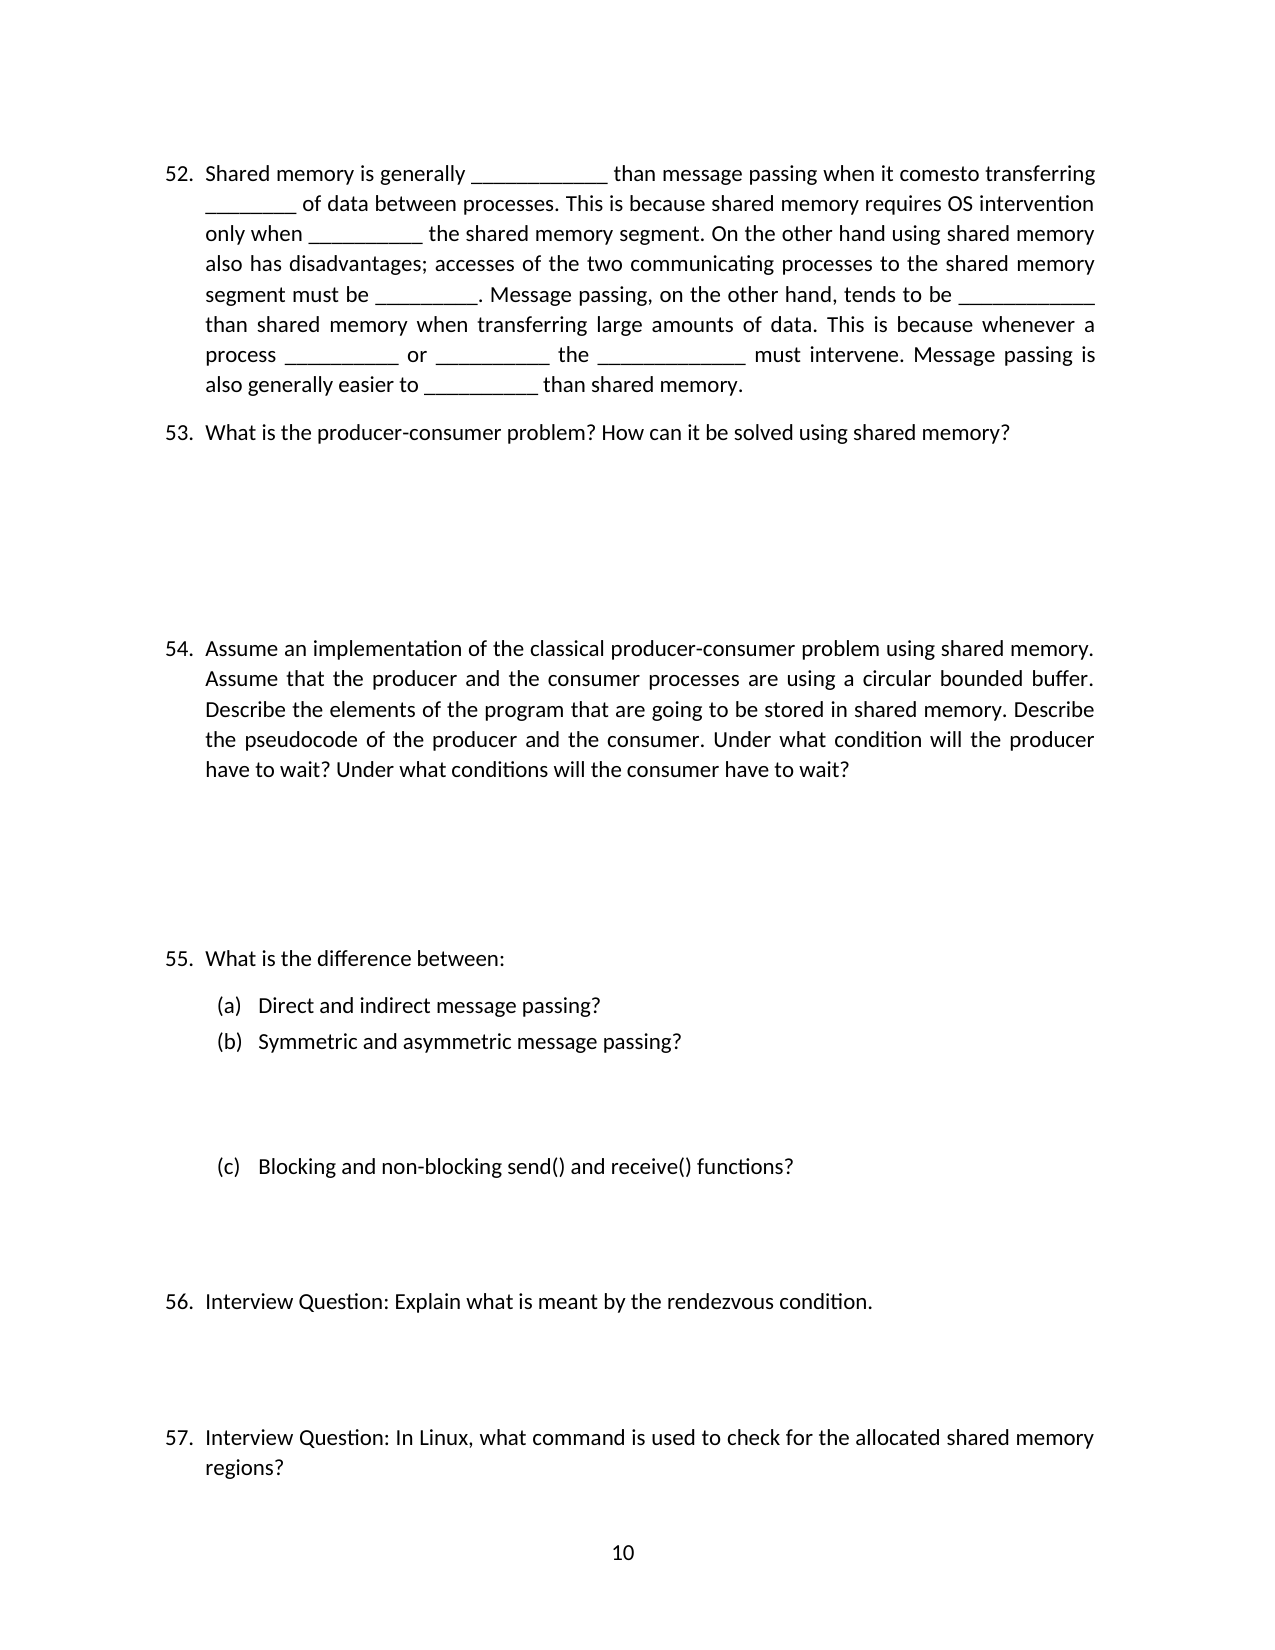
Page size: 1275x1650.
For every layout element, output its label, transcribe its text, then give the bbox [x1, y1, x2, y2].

list Direct and indirect message passing? [217, 991, 1097, 1019]
list Interview Question: In Linux, what command is used to check for the allocated shared memory regions? [165, 1423, 1097, 1481]
list What is the difference between: [165, 944, 1097, 972]
list Interview Question: Explain what is meant by the rendezvous condition. [165, 1287, 1097, 1316]
list Blocking and non-blocking send() and receive() functions? [217, 1152, 1097, 1180]
list Symmetric and asymmetric message passing? [217, 1027, 1097, 1055]
list Shared memory is generally ____________ than message passing when it comesto transferring ________ of data between processes. This is because shared memory requires OS intervention only when __________ the shared memory segment. On the other hand using shared memory also has disadvantages; accesses of the two communicating processes to the shared memory segment must be _________. Message passing, on the other hand, tends to be ____________ than shared memory when transferring large amounts of data. This is because whenever a process __________ or __________ the _____________ must intervene. Message passing is also generally easier to __________ than shared memory. [165, 159, 1097, 398]
list What is the producer-consumer problem? How can it be solved using shared memory? [165, 418, 1097, 446]
list Assume an implementation of the classical producer-consumer problem using shared memory. Assume that the producer and the consumer processes are using a circular bounded buffer. Describe the elements of the program that are going to be stored in shared memory. Describe the pseudocode of the producer and the consumer. Under what condition will the producer have to wait? Under what conditions will the consumer have to wait? [165, 634, 1097, 783]
